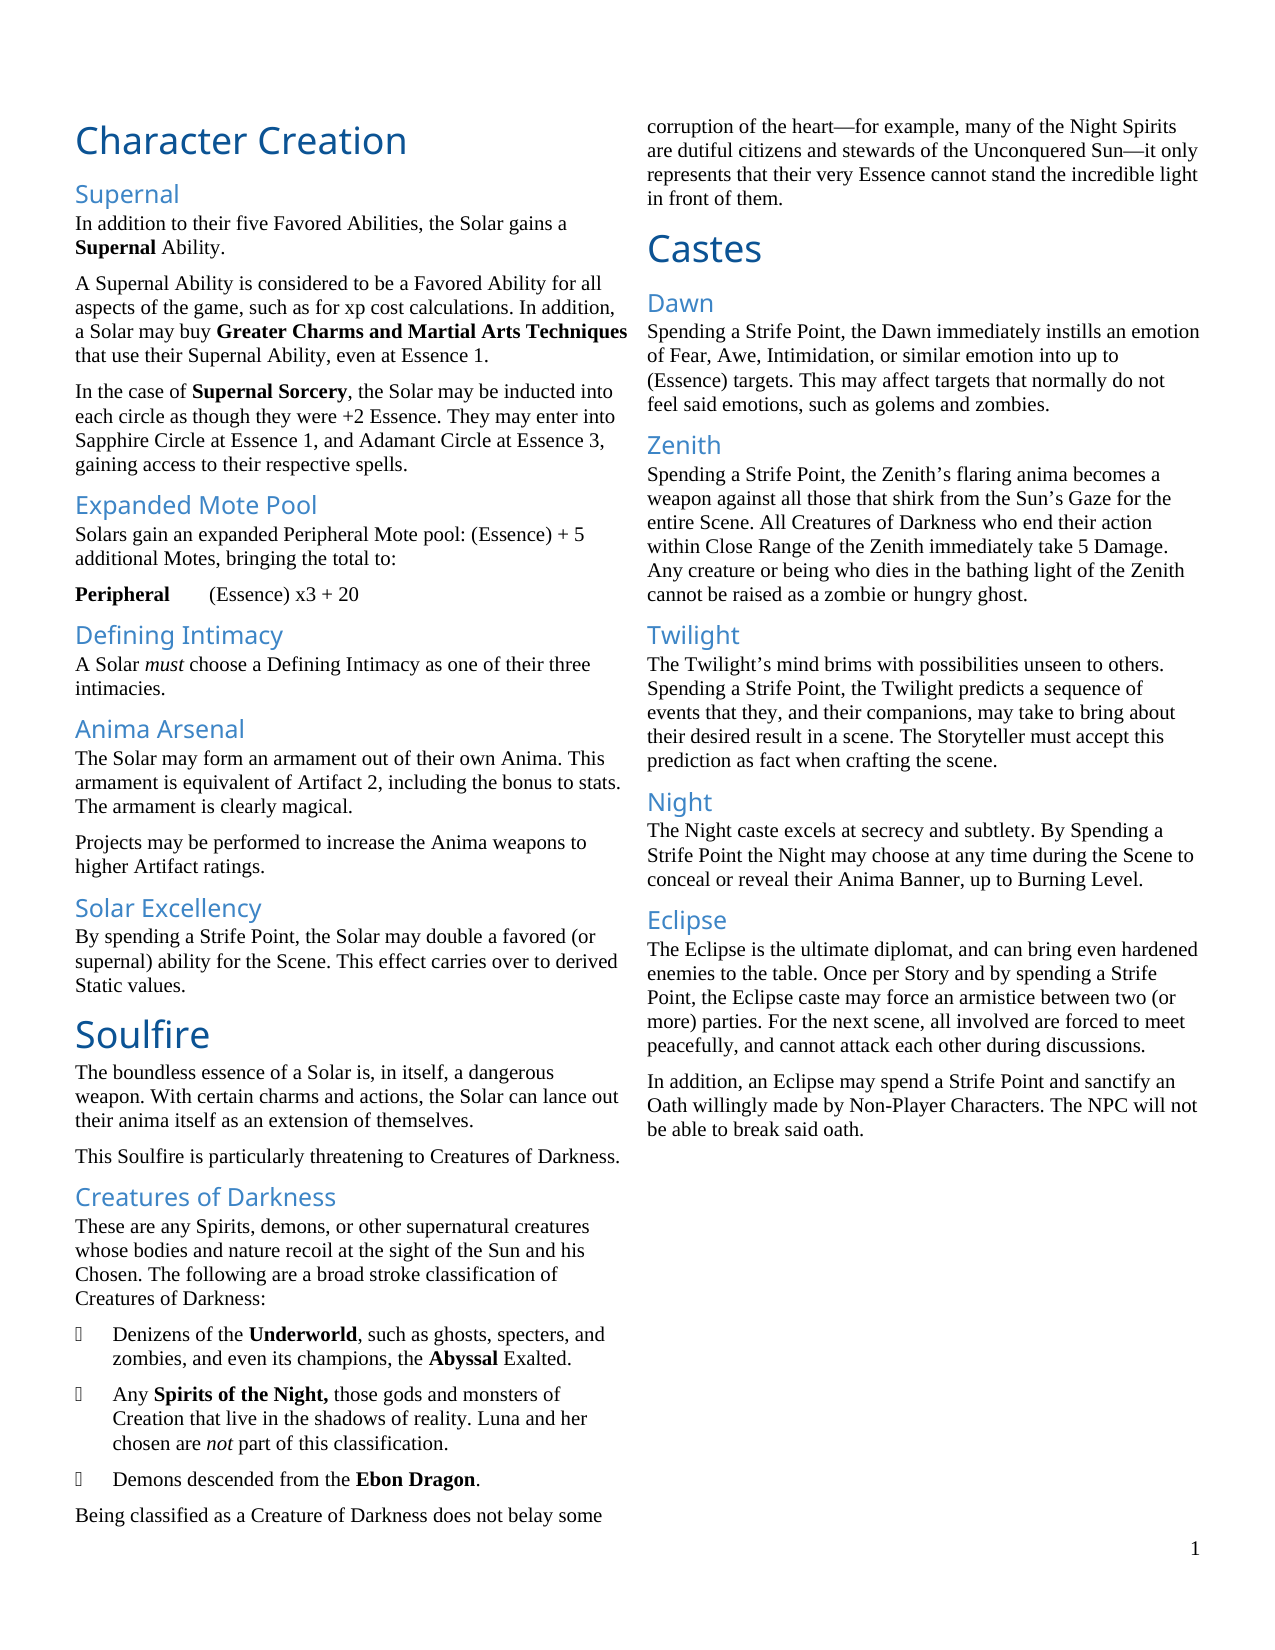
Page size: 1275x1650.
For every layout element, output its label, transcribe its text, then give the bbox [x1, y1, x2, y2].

subtitle Anima Arsenal [75, 712, 628, 746]
list Denizens of the Underworld, such as ghosts, specters, and zombies, and even its champions, the Abyssal Exalted. [75, 1322, 628, 1370]
text Spending a Strife Point, the Zenith’s flaring anima becomes a weapon against all those that shirk from the Sun’s Gaze for the entire Scene. All Creatures of Darkness who end their action within Close Range of the Zenith immediately take 5 Damage. Any creature or being who dies in the bathing light of the Zenith cannot be raised as a zombie or hungry ghost. [647, 462, 1200, 606]
subtitle Twilight [647, 618, 1200, 652]
subtitle Supernal [75, 177, 628, 211]
text The Twilight’s mind brims with possibilities unseen to others. Spending a Strife Point, the Twilight predicts a sequence of events that they, and their companions, may take to bring about their desired result in a scene. The Storyteller must accept this prediction as fact when crafting the scene. [647, 652, 1200, 772]
text These are any Spirits, demons, or other supernatural creatures whose bodies and nature recoil at the sight of the Sun and his Chosen. The following are a broad stroke classification of Creatures of Darkness: [75, 1214, 628, 1310]
text In the case of Supernal Sorcery, the Solar may be inducted into each circle as though they were +2 Essence. They may enter into Sapphire Circle at Essence 1, and Adamant Circle at Essence 3, gaining access to their respective spells. [75, 379, 628, 476]
text In addition to their five Favored Abilities, the Solar gains a Supernal Ability. [75, 211, 628, 259]
text Peripheral (Essence) x3 + 20 [75, 582, 628, 606]
text A Supernal Ability is considered to be a Favored Ability for all aspects of the game, such as for xp cost calculations. In addition, a Solar may buy Greater Charms and Martial Arts Techniques that use their Supernal Ability, even at Essence 1. [75, 271, 628, 367]
text The Night caste excels at secrecy and subtlety. By Spending a Strife Point the Night may choose at any time during the Scene to conceal or reveal their Anima Banner, up to Burning Level. [647, 818, 1200, 891]
text Being classified as a Creature of Darkness does not belay some [75, 1502, 628, 1527]
text This Soulfire is particularly threatening to Creatures of Darkness. [75, 1144, 628, 1168]
subtitle Zenith [647, 428, 1200, 462]
text In addition, an Eclipse may spend a Strife Point and sanctify an Oath willingly made by Non-Player Characters. The NPC will not be able to break said oath. [647, 1069, 1200, 1141]
text Solars gain an expanded Peripheral Mote pool: (Essence) + 5 additional Motes, bringing the total to: [75, 522, 628, 570]
text Projects may be performed to increase the Anima weapons to higher Artifact ratings. [75, 830, 628, 878]
text The Solar may form an armament out of their own Anima. This armament is equivalent of Artifact 2, including the bonus to stats. The armament is clearly magical. [75, 746, 628, 818]
subtitle Night [647, 784, 1200, 818]
list Any Spirits of the Night, those gods and monsters of Creation that live in the shadows of reality. Luna and her chosen are not part of this classification. [75, 1382, 628, 1454]
text The Eclipse is the ultimate diplomat, and can bring even hardened enemies to the table. Once per Story and by spending a Strife Point, the Eclipse caste may force an armistice between two (or more) parties. For the next scene, all involved are forced to meet peacefully, and cannot attack each other during discussions. [647, 937, 1200, 1057]
subtitle Solar Excellency [75, 890, 628, 924]
subtitle Character Creation [75, 114, 628, 165]
subtitle Defining Intimacy [75, 618, 628, 652]
subtitle Creatures of Darkness [75, 1180, 628, 1214]
text The boundless essence of a Solar is, in itself, a dangerous weapon. With certain charms and actions, the Solar can lance out their anima itself as an extension of themselves. [75, 1060, 628, 1132]
subtitle Castes [647, 222, 1200, 273]
subtitle Dawn [647, 285, 1200, 319]
subtitle Soulfire [75, 1009, 628, 1060]
text A Solar must choose a Defining Intimacy as one of their three intimacies. [75, 652, 628, 700]
subtitle Eclipse [647, 903, 1200, 937]
subtitle Expanded Mote Pool [75, 488, 628, 522]
text By spending a Strife Point, the Solar may double a favored (or supernal) ability for the Scene. This effect carries over to derived Static values. [75, 924, 628, 997]
text Spending a Strife Point, the Dawn immediately instills an emotion of Fear, Awe, Intimidation, or similar emotion into up to (Essence) targets. This may affect targets that normally do not feel said emotions, such as golems and zombies. [647, 319, 1200, 416]
list Demons descended from the Ebon Dragon. [75, 1466, 628, 1491]
text corruption of the heart—for example, many of the Night Spirits are dutiful citizens and stewards of the Unconquered Sun—it only represents that their very Essence cannot stand the incredible light in front of them. [647, 114, 1200, 210]
